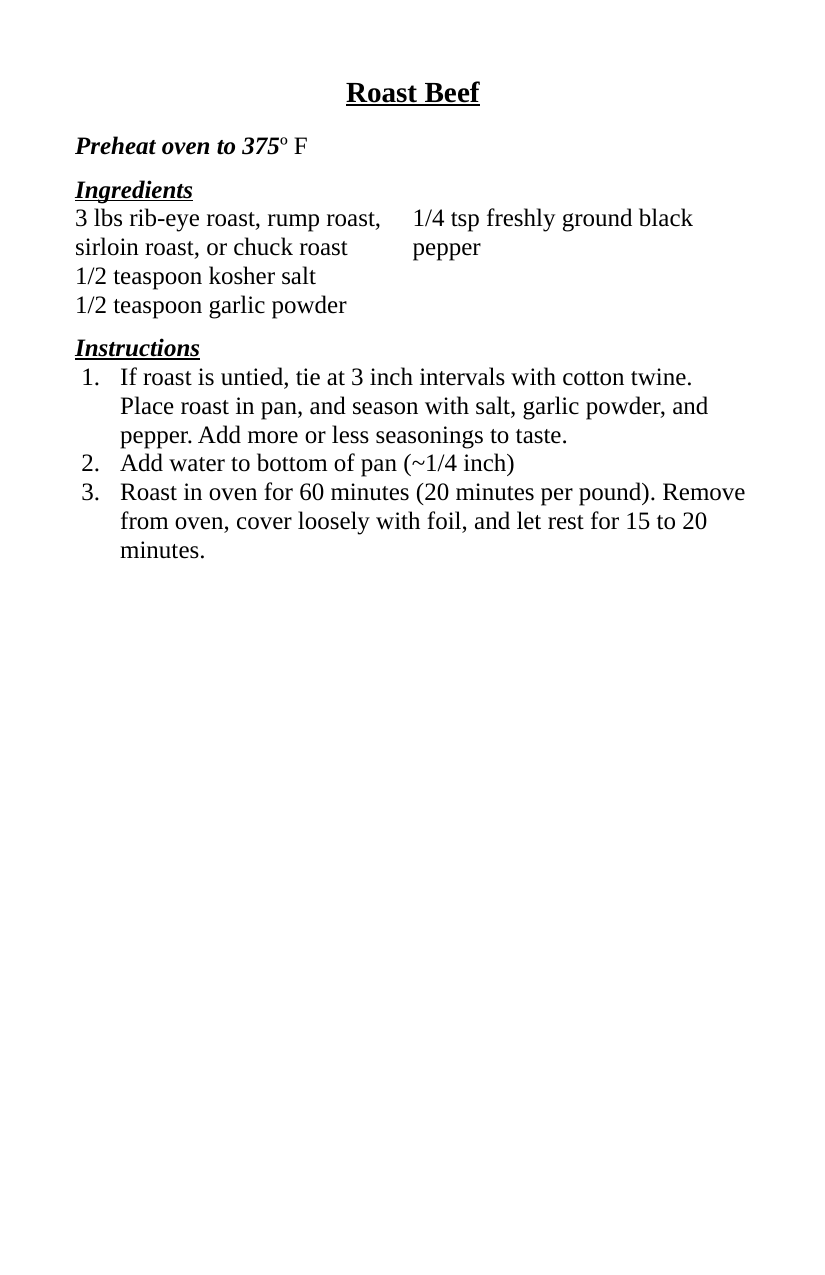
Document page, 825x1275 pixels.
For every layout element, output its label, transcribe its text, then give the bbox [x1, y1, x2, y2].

list If roast is untied, tie at 3 inch intervals with cotton twine. Place roast in pan, and season with salt, garlic powder, and pepper. Add more or less seasonings to taste. [75, 362, 750, 448]
list Add water to bottom of pan (~1/4 inch) [75, 448, 750, 477]
text 1/2 teaspoon kosher salt [75, 261, 412, 290]
text 1/2 teaspoon garlic powder [75, 290, 412, 318]
list Roast in oven for 60 minutes (20 minutes per pound). Remove from oven, cover loosely with foil, and let rest for 15 to 20 minutes. [75, 477, 750, 563]
subtitle Roast Beef [75, 75, 750, 108]
text 3 lbs rib-eye roast, rump roast, sirloin roast, or chuck roast [75, 203, 412, 261]
subtitle Preheat oven to 375º F [75, 131, 750, 160]
subtitle Ingredients [75, 175, 750, 203]
text 1/4 tsp freshly ground black pepper [412, 203, 750, 261]
subtitle Instructions [75, 333, 750, 362]
